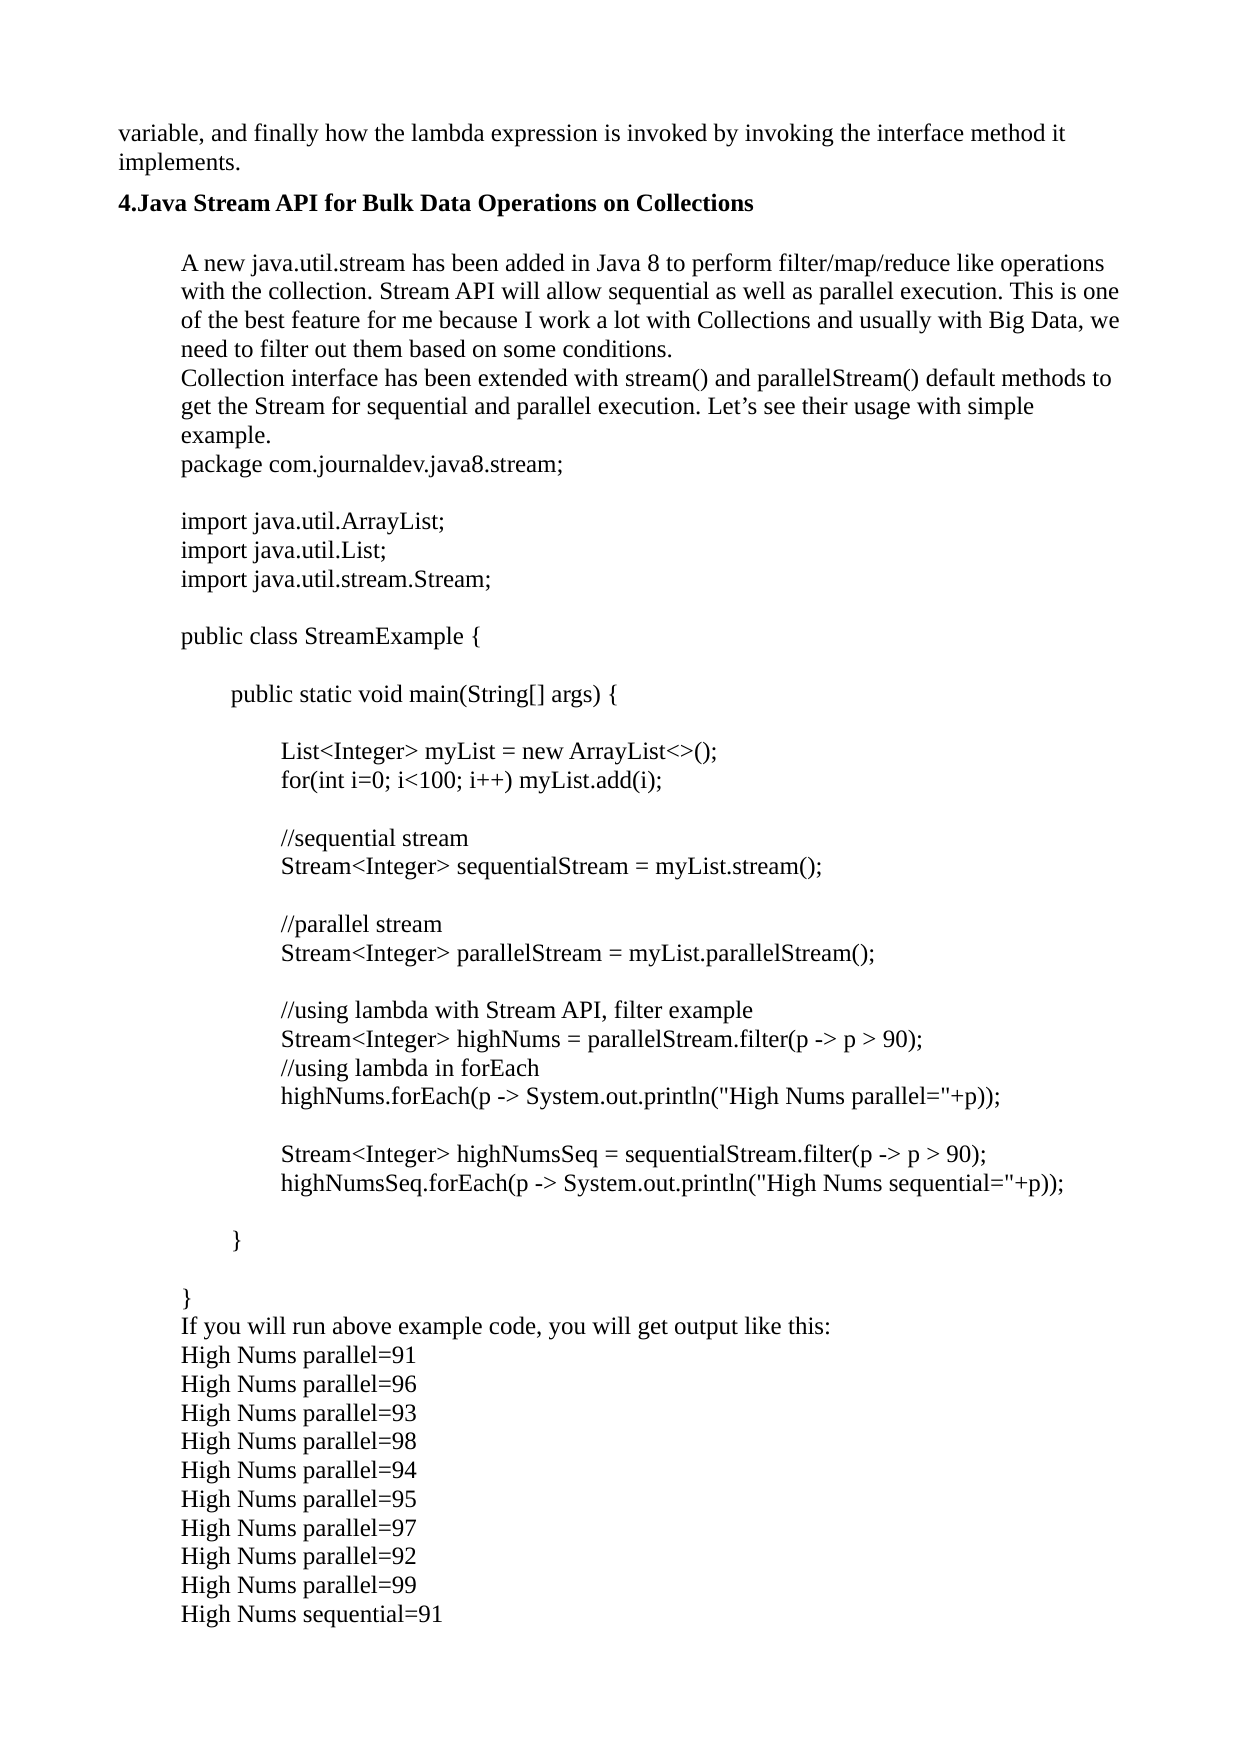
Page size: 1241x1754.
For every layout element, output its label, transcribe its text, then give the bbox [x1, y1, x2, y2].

list High Nums parallel=91 [118, 1340, 1122, 1369]
list Stream<Integer> highNumsSeq = sequentialStream.filter(p -> p > 90); [118, 1139, 1122, 1168]
list import java.util.stream.Stream; [118, 564, 1122, 593]
list for(int i=0; i<100; i++) myList.add(i); [118, 765, 1122, 794]
list //parallel stream [118, 909, 1122, 938]
list High Nums parallel=95 [118, 1484, 1122, 1513]
list highNums.forEach(p -> System.out.println("High Nums parallel="+p)); [118, 1081, 1122, 1110]
list High Nums parallel=99 [118, 1570, 1122, 1599]
list public static void main(String[] args) { [118, 679, 1122, 708]
list Collection interface has been extended with stream() and parallelStream() default methods to get the Stream for sequential and parallel execution. Let’s see their usage with simple example. [118, 363, 1122, 449]
list package com.journaldev.java8.stream; [118, 449, 1122, 478]
list If you will run above example code, you will get output like this: [118, 1311, 1122, 1340]
list //using lambda with Stream API, filter example [118, 995, 1122, 1024]
text variable, and finally how the lambda expression is invoked by invoking the interface method it implements. [118, 118, 1122, 176]
list import java.util.ArrayList; [118, 506, 1122, 535]
list High Nums parallel=98 [118, 1426, 1122, 1455]
list //sequential stream [118, 823, 1122, 851]
list High Nums parallel=97 [118, 1513, 1122, 1541]
list High Nums sequential=91 [118, 1599, 1122, 1628]
list } [118, 1283, 1122, 1311]
list Stream<Integer> sequentialStream = myList.stream(); [118, 851, 1122, 880]
list Stream<Integer> parallelStream = myList.parallelStream(); [118, 938, 1122, 966]
list High Nums parallel=96 [118, 1369, 1122, 1398]
list import java.util.List; [118, 535, 1122, 564]
list highNumsSeq.forEach(p -> System.out.println("High Nums sequential="+p)); [118, 1168, 1122, 1196]
list High Nums parallel=92 [118, 1541, 1122, 1570]
subtitle 4.Java Stream API for Bulk Data Operations on Collections [118, 188, 1122, 217]
list //using lambda in forEach [118, 1053, 1122, 1081]
list A new java.util.stream has been added in Java 8 to perform filter/map/reduce like operations with the collection. Stream API will allow sequential as well as parallel execution. This is one of the best feature for me because I work a lot with Collections and usually with Big Data, we need to filter out them based on some conditions. [118, 248, 1122, 363]
list List<Integer> myList = new ArrayList<>(); [118, 736, 1122, 765]
list High Nums parallel=94 [118, 1455, 1122, 1484]
list } [118, 1225, 1122, 1254]
list Stream<Integer> highNums = parallelStream.filter(p -> p > 90); [118, 1024, 1122, 1053]
list High Nums parallel=93 [118, 1398, 1122, 1426]
list public class StreamExample { [118, 621, 1122, 650]
